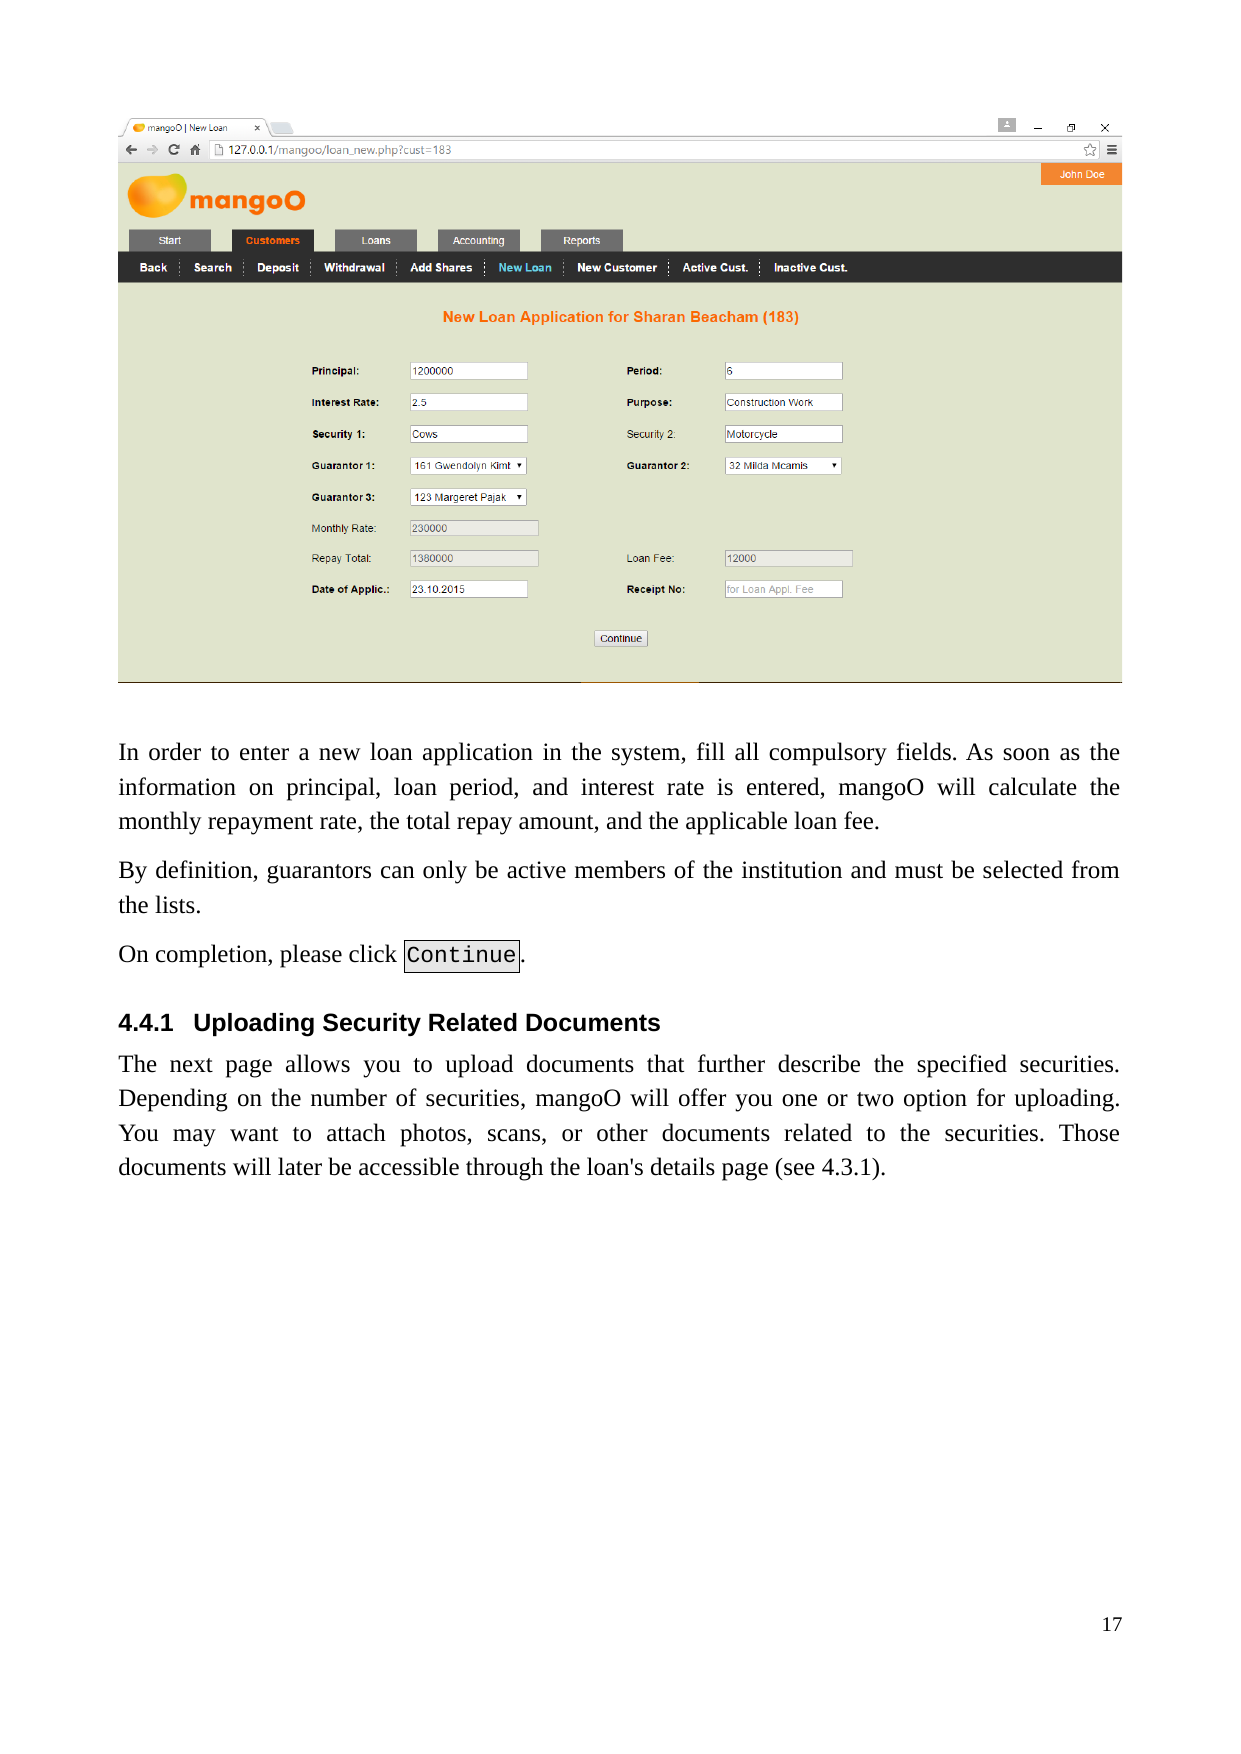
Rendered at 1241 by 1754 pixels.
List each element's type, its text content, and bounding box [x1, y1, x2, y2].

text In order to enter a new loan application in the system, fill all compulsory fields. As soon as the information on principal, loan period, and interest rate is entered, mangoO will calculate the monthly repayment rate, the total repay amount, and the applicable loan fee. [118, 737, 1122, 835]
text On completion, please click Continue. [118, 939, 1122, 972]
subtitle Uploading Security Related Documents [118, 1008, 1122, 1037]
text The next page allows you to upload documents that further describe the specified securities. Depending on the number of securities, mangoO will offer you one or two option for uploading. You may want to attach photos, scans, or other documents related to the securities. Those documents will later be accessible through the loan's details page (see 4.3.1). [118, 1049, 1122, 1181]
picture [118, 118, 1123, 683]
text By definition, guarantors can only be active members of the institution and must be selected from the lists. [118, 855, 1122, 918]
